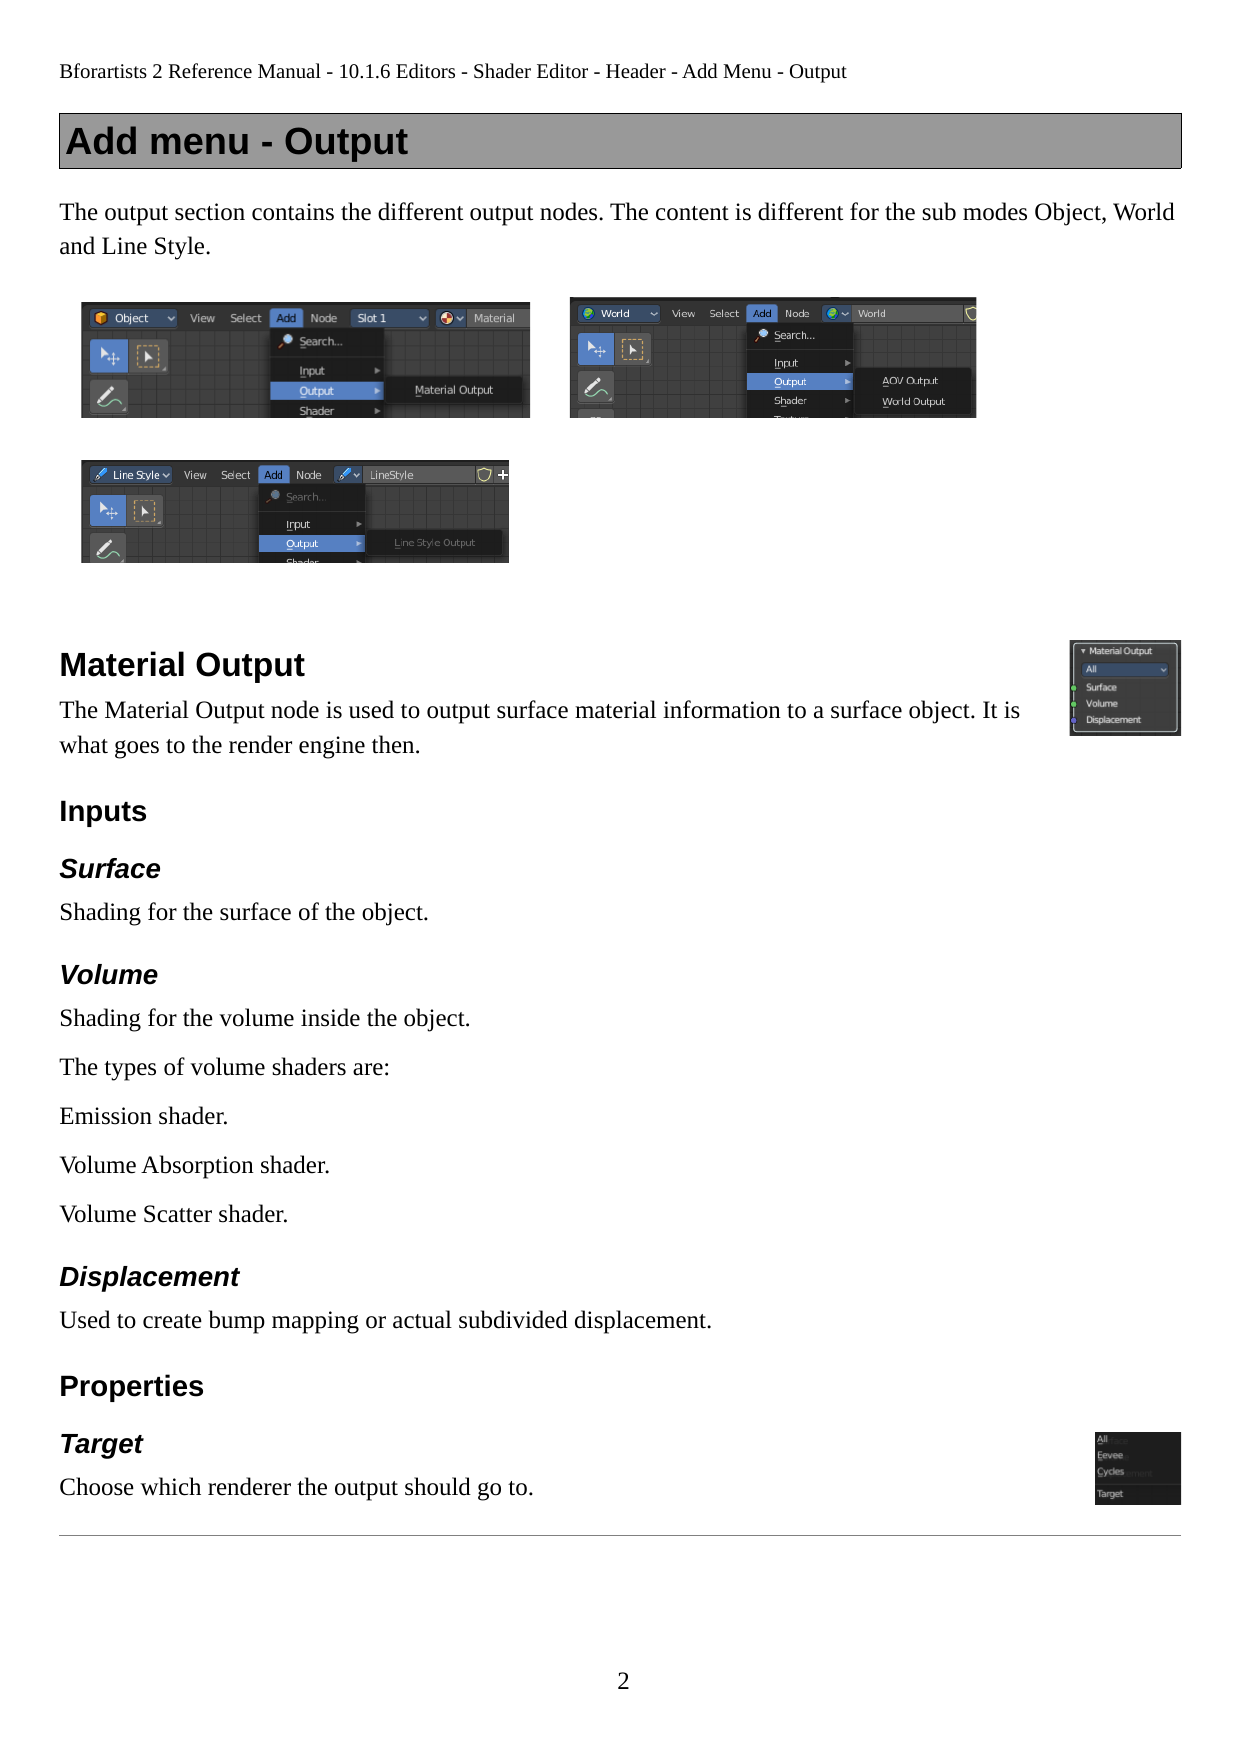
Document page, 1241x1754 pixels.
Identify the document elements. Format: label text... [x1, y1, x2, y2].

text The Material Output node is used to output surface material information to a surface object. It is what goes to the render engine then. [59, 696, 1181, 759]
text Volume Absorption shader. [59, 1150, 1181, 1179]
picture [81, 302, 530, 418]
text Volume Scatter shader. [59, 1199, 1181, 1228]
subtitle Target [59, 1427, 1181, 1459]
picture [1095, 1432, 1182, 1505]
picture [569, 297, 977, 418]
subtitle Displacement [59, 1261, 1181, 1292]
text Choose which renderer the output should go to. [59, 1472, 1095, 1501]
picture [81, 460, 509, 563]
subtitle Properties [59, 1369, 1181, 1402]
subtitle Volume [59, 958, 1181, 990]
text Shading for the surface of the object. [59, 897, 1181, 926]
text The output section contains the different output nodes. The content is different for the sub modes Object, World and Line Style. [59, 197, 1181, 260]
text Emission shader. [59, 1101, 1181, 1130]
table_header Add menu - Output [60, 114, 1181, 168]
subtitle Inputs [59, 794, 1181, 827]
text The types of volume shaders are: [59, 1052, 1181, 1081]
picture [1069, 640, 1182, 736]
subtitle Surface [59, 852, 1181, 884]
subtitle Material Output [59, 644, 1069, 683]
text Shading for the volume inside the object. [59, 1003, 1181, 1032]
text Used to create bump mapping or actual subdivided displacement. [59, 1305, 1181, 1334]
